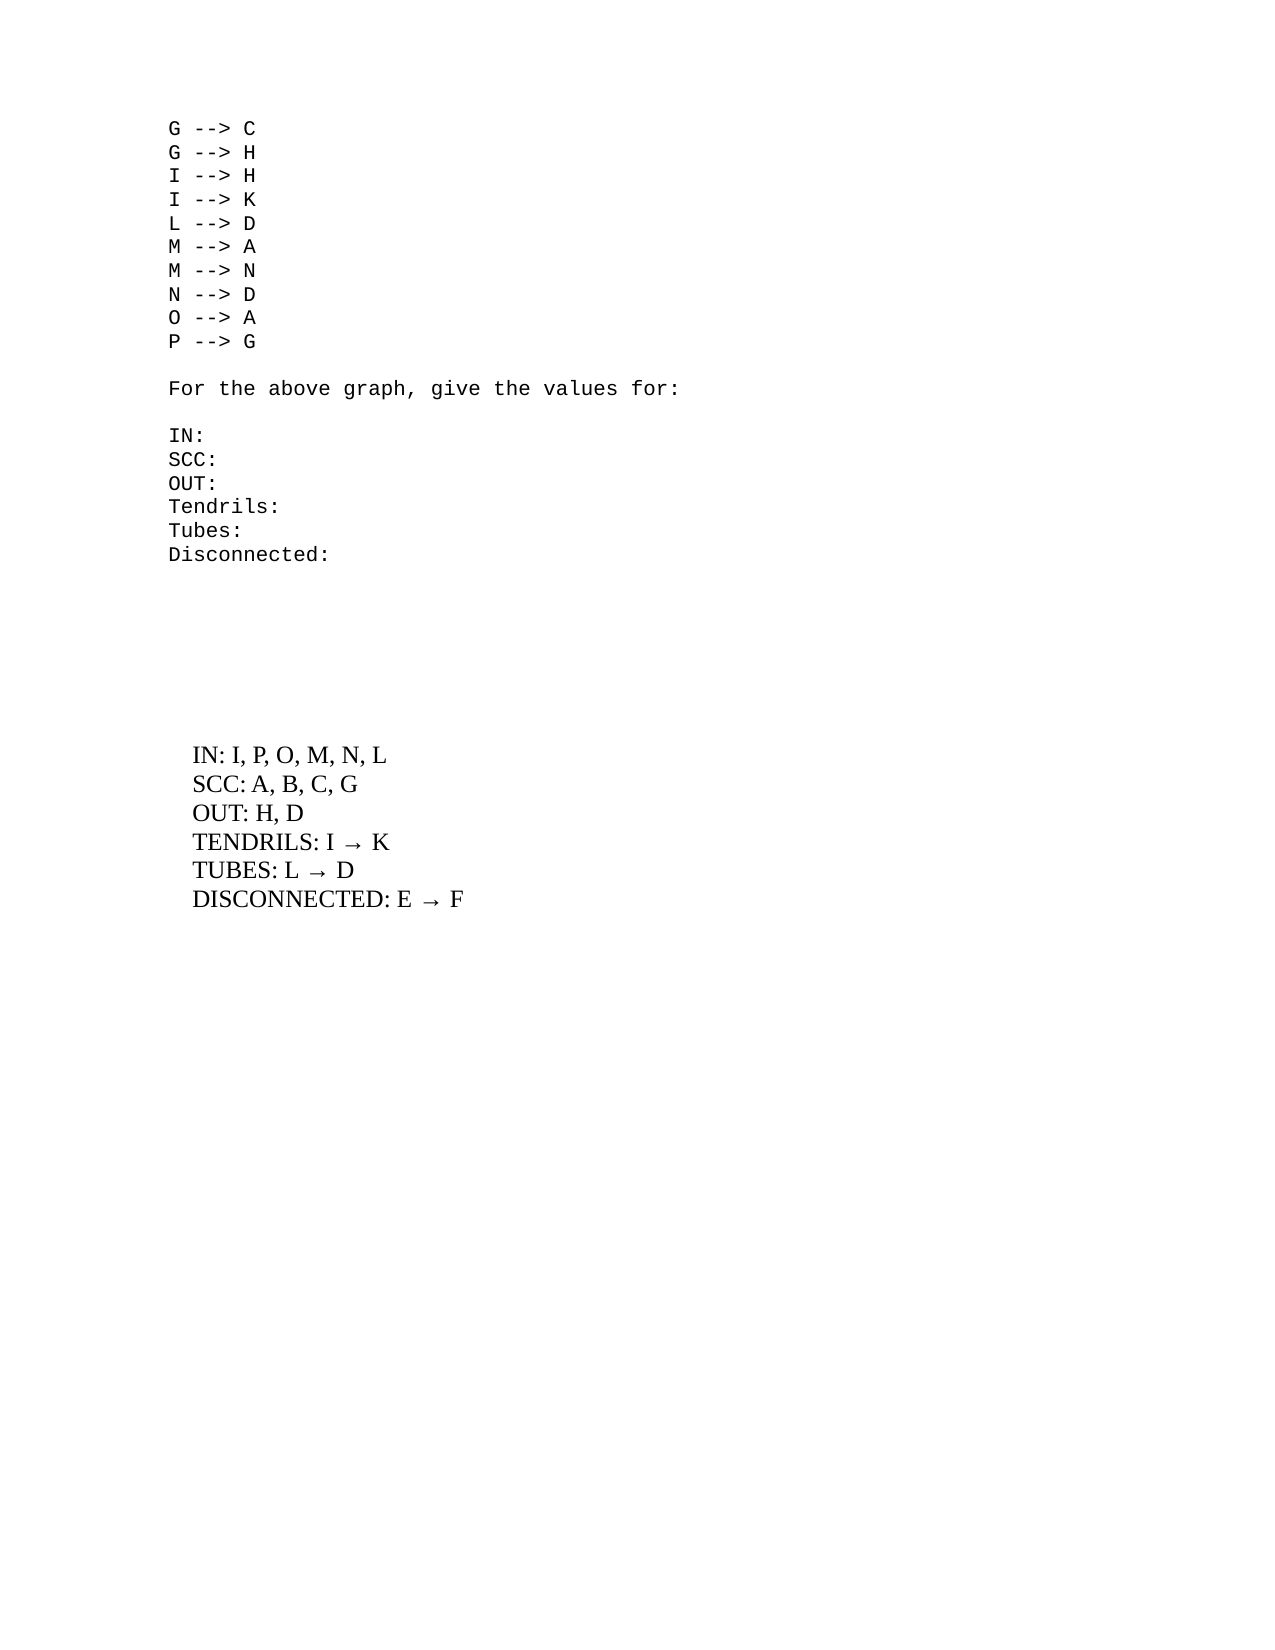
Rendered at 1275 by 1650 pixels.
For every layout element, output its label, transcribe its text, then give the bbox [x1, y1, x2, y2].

text L --> D [118, 213, 1157, 236]
text SCC: A, B, C, G [118, 769, 1157, 798]
text G --> C [118, 118, 1157, 142]
text O --> A [118, 307, 1157, 331]
text OUT: H, D [118, 798, 1157, 827]
text TENDRILS: I → K [118, 827, 1157, 856]
text I --> K [118, 189, 1157, 213]
text M --> N [118, 260, 1157, 284]
text For the above graph, give the values for: [118, 378, 1157, 402]
text Disconnected: [118, 544, 1157, 567]
text IN: I, P, O, M, N, L [118, 741, 1157, 769]
text N --> D [118, 284, 1157, 307]
text SCC: [118, 449, 1157, 473]
text G --> H [118, 142, 1157, 165]
text Tubes: [118, 520, 1157, 544]
text DISCONNECTED: E → F [118, 884, 1157, 913]
text M --> A [118, 236, 1157, 260]
text I --> H [118, 165, 1157, 189]
text Tendrils: [118, 496, 1157, 520]
text IN: [118, 426, 1157, 449]
text OUT: [118, 473, 1157, 496]
text P --> G [118, 331, 1157, 354]
text TUBES: L → D [118, 856, 1157, 884]
